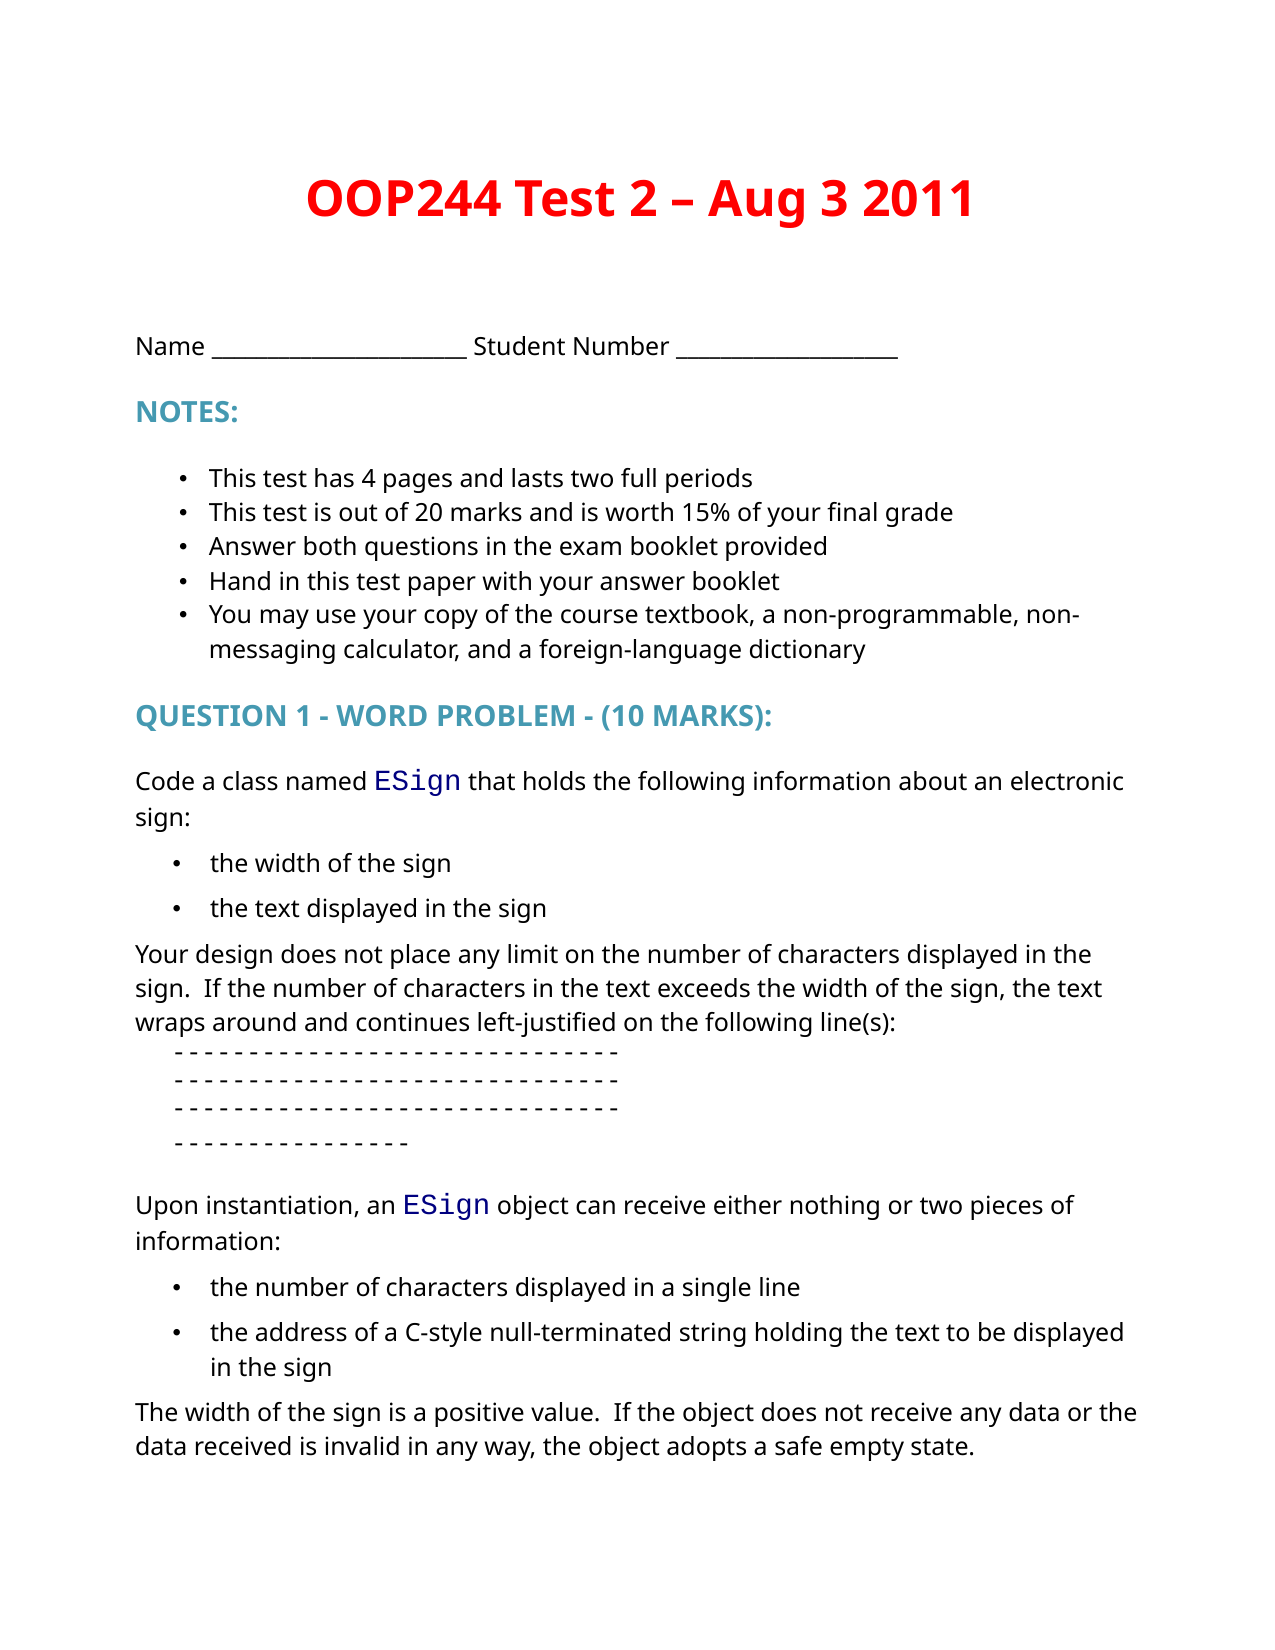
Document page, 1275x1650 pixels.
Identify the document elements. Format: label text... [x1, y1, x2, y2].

table_header OOP244 Test 2 – Aug 3 2011 Name _______________________ Student Number ____________________ NOTES: This test has 4 pages and lasts two full periods This test is out of 20 marks and is worth 15% of your final grade Answer both questions in the exam booklet provided Hand in this test paper with your answer booklet You may use your copy of the course textbook, a non-programmable, non-messaging calculator, and a foreign-language dictionary QUESTION 1 - WORD PROBLEM - (10 MARKS): Code a class named ESign that holds the following information about an electronic sign: the width of the sign the text displayed in the sign Your design does not place any limit on the number of characters displayed in the sign. If the number of characters in the text exceeds the width of the sign, the text wraps around and continues left-justified on the following line(s): ------------------------------ ------------------------------ ------------------------------ ---------------- Upon instantiation, an ESign object can receive either nothing or two pieces of information: the number of characters displayed in a single line the address of a C-style null-terminated string holding the text to be displayed in the sign The width of the sign is a positive value. If the object does not receive any data or the data received is invalid in any way, the object adopts a safe empty state. [119, 147, 1162, 1508]
